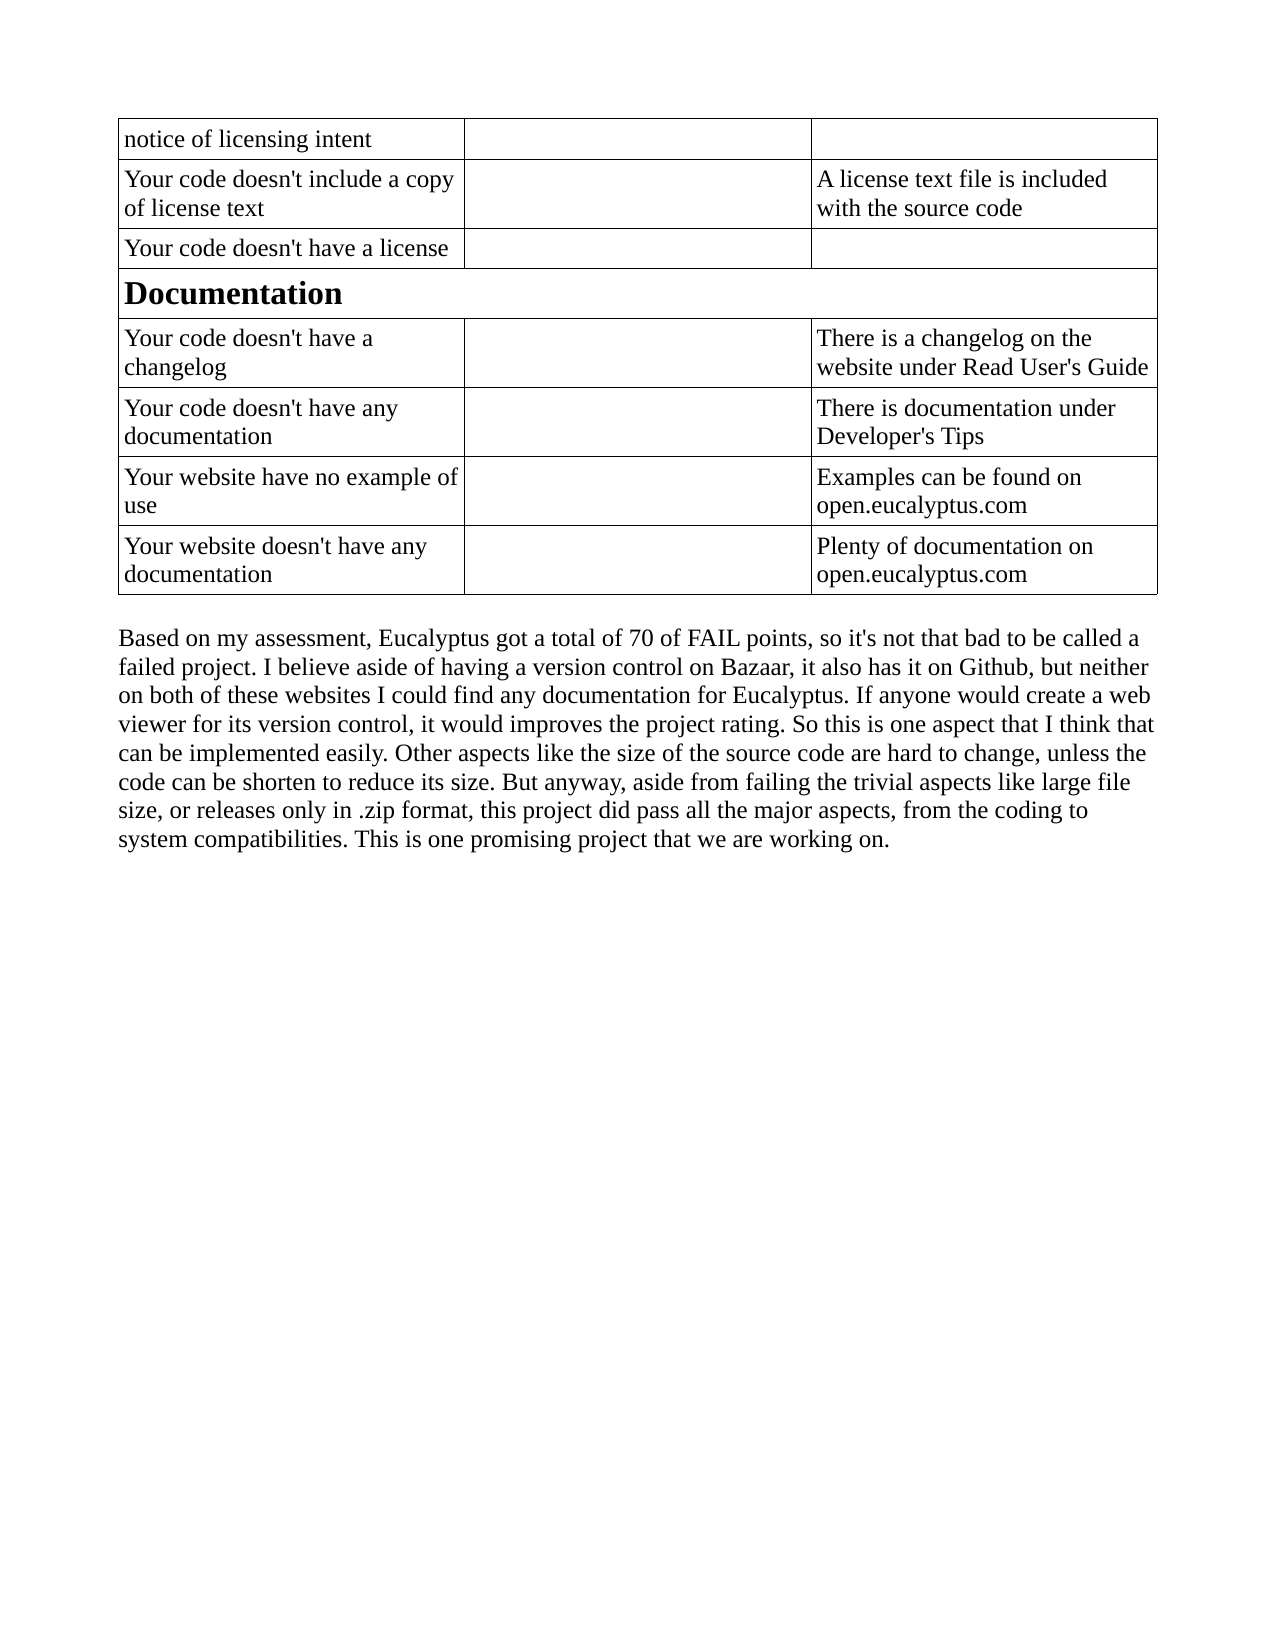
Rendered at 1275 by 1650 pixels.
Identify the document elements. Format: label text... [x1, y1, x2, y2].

table_cell [465, 229, 811, 268]
table_cell Your code doesn't have a changelog [119, 319, 464, 387]
table_cell Your website have no example of use [119, 457, 464, 525]
table_cell Examples can be found on open.eucalyptus.com [812, 457, 1157, 525]
table_cell Your website doesn't have any documentation [119, 526, 464, 594]
table_cell notice of licensing intent [119, 119, 464, 158]
table_cell Your code doesn't have a license [119, 229, 464, 268]
table_cell There is a changelog on the website under Read User's Guide [812, 319, 1157, 387]
table_cell There is documentation under Developer's Tips [812, 388, 1157, 456]
table_cell [465, 319, 811, 387]
table_cell A license text file is included with the source code [812, 160, 1157, 227]
table_cell [465, 160, 811, 227]
table_cell Your code doesn't include a copy of license text [119, 160, 464, 227]
table_cell [465, 119, 811, 158]
table_cell [465, 526, 811, 594]
table_cell [812, 229, 1157, 268]
table_cell [812, 119, 1157, 158]
table_cell Documentation [119, 269, 1157, 318]
table_cell Your code doesn't have any documentation [119, 388, 464, 456]
text Based on my assessment, Eucalyptus got a total of 70 of FAIL points, so it's not that bad to be called a failed project. I believe aside of having a version control on Bazaar, it also has it on Github, but neither on both of these websites I could find any documentation for Eucalyptus. If anyone would create a web viewer for its version control, it would improves the project rating. So this is one aspect that I think that can be implemented easily. Other aspects like the size of the source code are hard to change, unless the code can be shorten to reduce its size. But anyway, aside from failing the trivial aspects like large file size, or releases only in .zip format, this project did pass all the major aspects, from the coding to system compatibilities. This is one promising project that we are working on. [118, 623, 1157, 853]
table_cell Plenty of documentation on open.eucalyptus.com [812, 526, 1157, 594]
table_cell [465, 457, 811, 525]
table_cell [465, 388, 811, 456]
